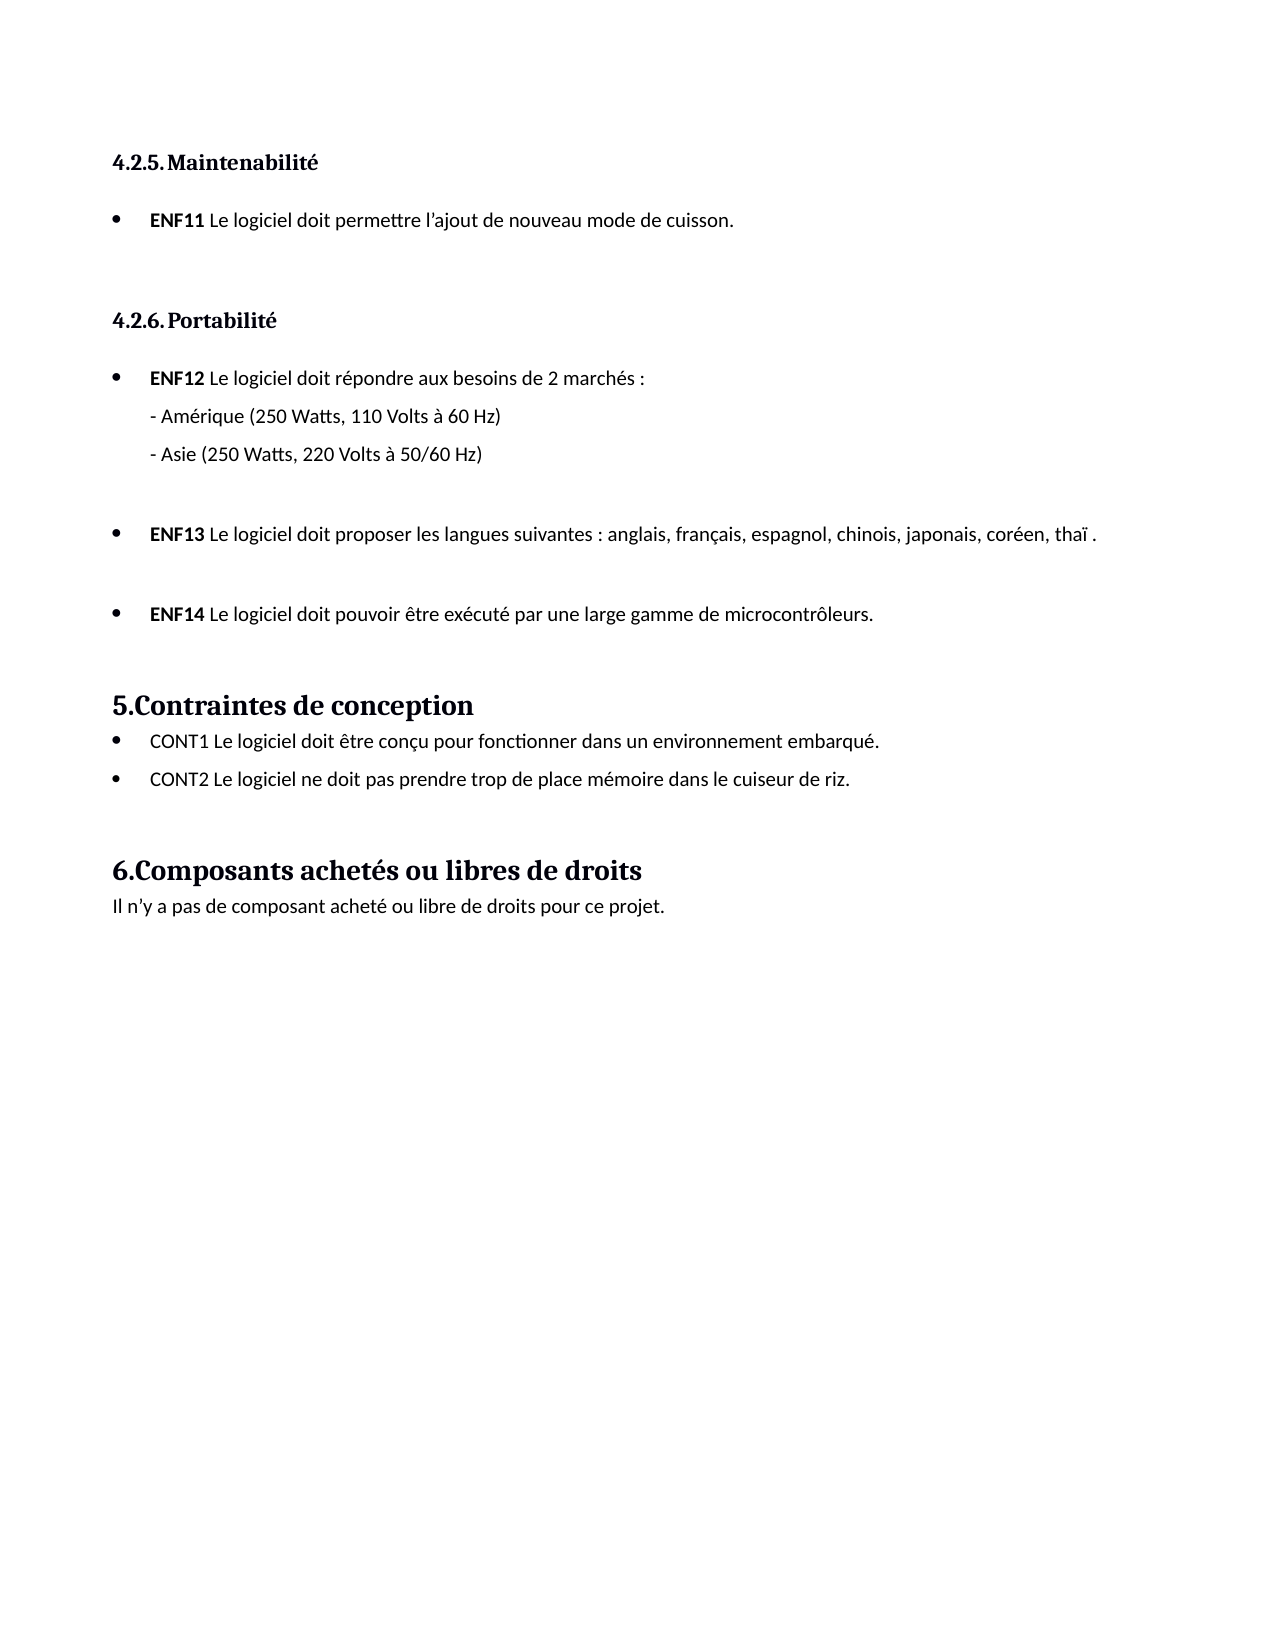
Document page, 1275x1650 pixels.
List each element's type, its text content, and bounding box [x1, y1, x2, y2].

list - Amérique (250 Watts, 110 Volts à 60 Hz) [150, 403, 1162, 428]
subtitle 5.Contraintes de conception [112, 689, 1162, 723]
subtitle 4.2.6. Portabilité [112, 308, 1162, 334]
subtitle 4.2.5. Maintenabilité [112, 150, 1162, 176]
list ENF12 Le logiciel doit répondre aux besoins de 2 marchés : [112, 365, 1162, 390]
text Il n’y a pas de composant acheté ou libre de droits pour ce projet. [112, 893, 1162, 918]
list CONT2 Le logiciel ne doit pas prendre trop de place mémoire dans le cuiseur de riz. [112, 766, 1162, 792]
list ENF13 Le logiciel doit proposer les langues suivantes : anglais, français, espagnol, chinois, japonais, coréen, thaï . [112, 521, 1162, 547]
list ENF11 Le logiciel doit permettre l’ajout de nouveau mode de cuisson. [112, 207, 1162, 232]
subtitle 6.Composants achetés ou libres de droits [112, 854, 1162, 888]
list - Asie (250 Watts, 220 Volts à 50/60 Hz) [150, 441, 1162, 467]
list CONT1 Le logiciel doit être conçu pour fonctionner dans un environnement embarqué. [112, 728, 1162, 753]
list ENF14 Le logiciel doit pouvoir être exécuté par une large gamme de microcontrôleurs. [112, 601, 1162, 627]
